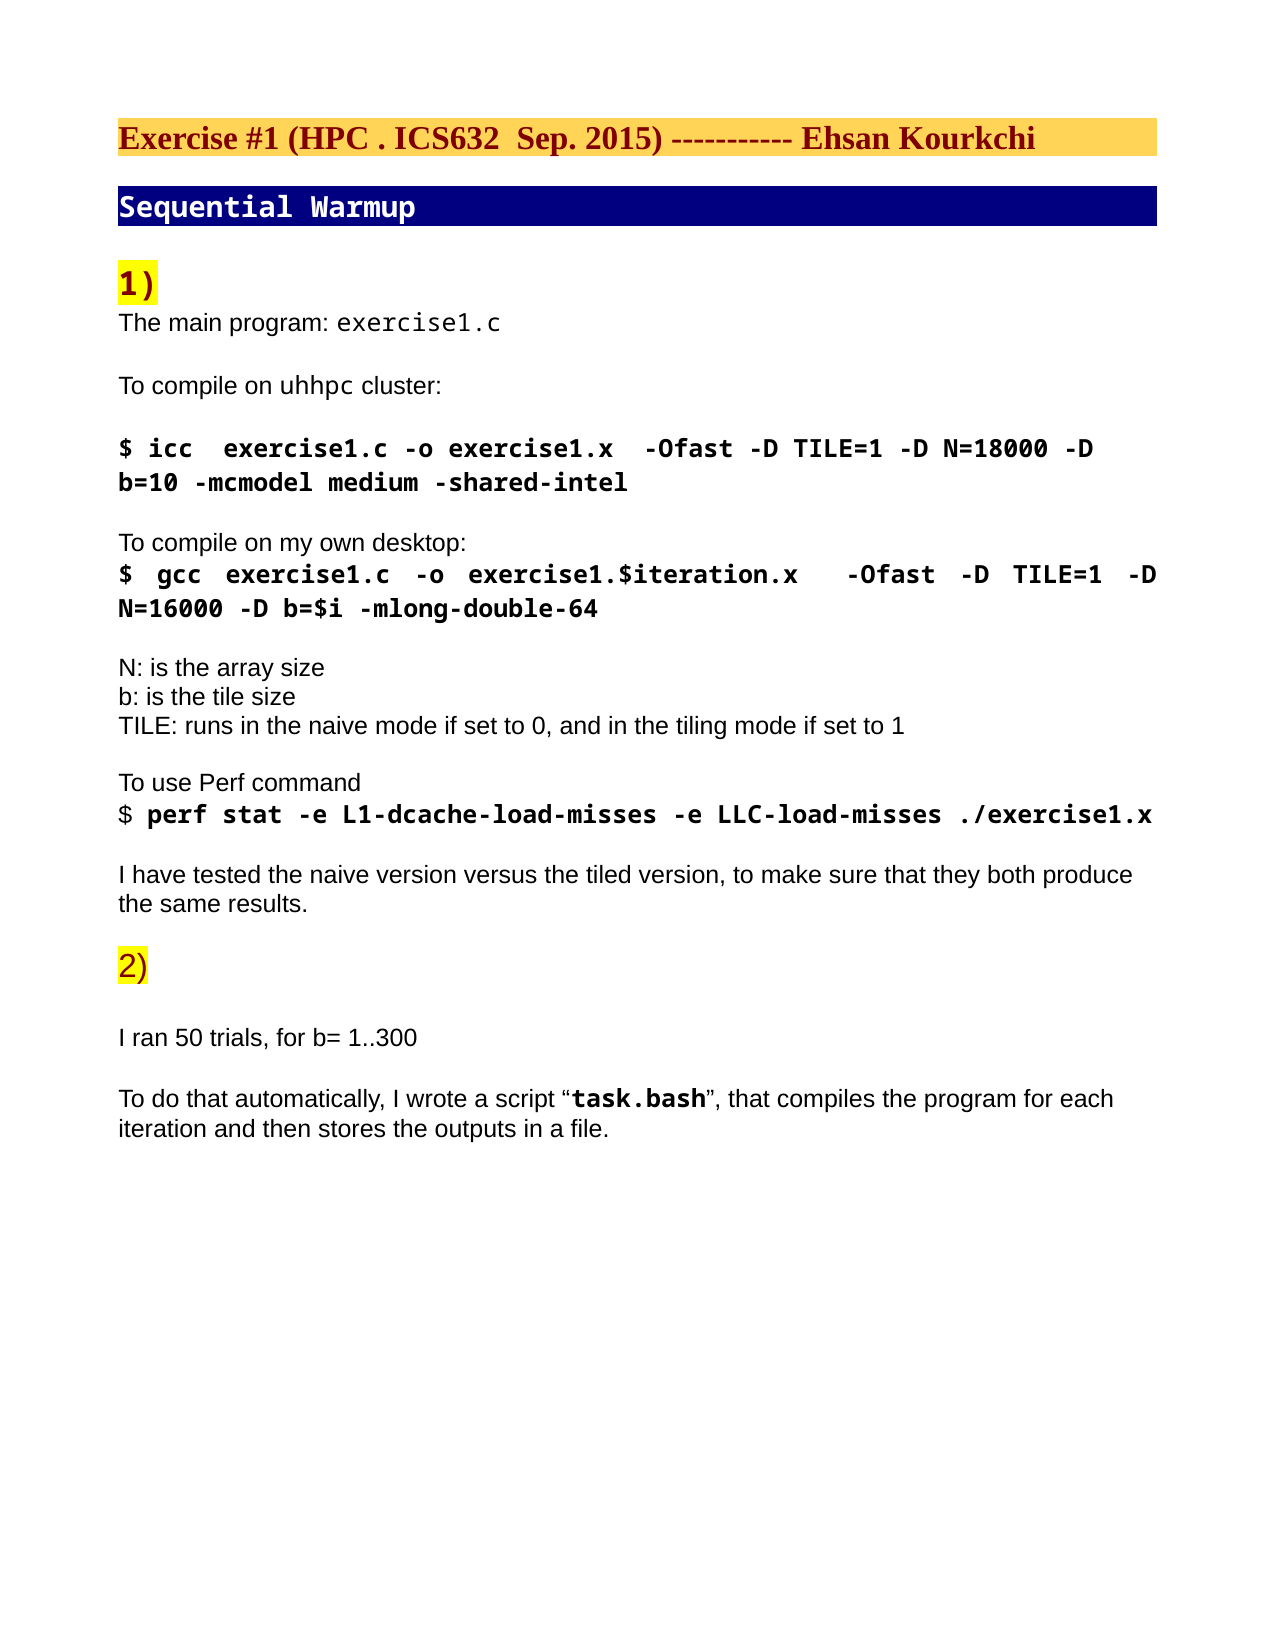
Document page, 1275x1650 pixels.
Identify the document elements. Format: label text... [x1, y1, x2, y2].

text I have tested the naive version versus the tiled version, to make sure that they both produce the same results. [118, 860, 1157, 917]
text TILE: runs in the naive mode if set to 0, and in the tiling mode if set to 1 [118, 711, 1157, 739]
text N: is the array size [118, 653, 1157, 682]
text To compile on uhhpc cluster: [118, 368, 1157, 402]
text $ icc exercise1.c -o exercise1.x -Ofast -D TILE=1 -D N=18000 -D b=10 -mcmodel medium -shared-intel [118, 431, 1157, 499]
text b: is the tile size [118, 682, 1157, 711]
text To do that automatically, I wrote a script “task.bash”, that compiles the program for each iteration and then stores the outputs in a file. [118, 1080, 1157, 1143]
text $ perf stat -e L1-dcache-load-misses -e LLC-load-misses ./exercise1.x [118, 797, 1157, 831]
text To compile on my own desktop: [118, 528, 1157, 556]
text 1) [118, 260, 1157, 305]
text To use Perf command [118, 768, 1157, 797]
text Sequential Warmup [118, 186, 1157, 226]
text The main program: exercise1.c [118, 305, 1157, 339]
text 2) [118, 946, 1157, 984]
text I ran 50 trials, for b= 1..300 [118, 1023, 1157, 1052]
text $ gcc exercise1.c -o exercise1.$iteration.x -Ofast -D TILE=1 -D N=16000 -D b=$i -mlong-double-64 [118, 556, 1157, 624]
